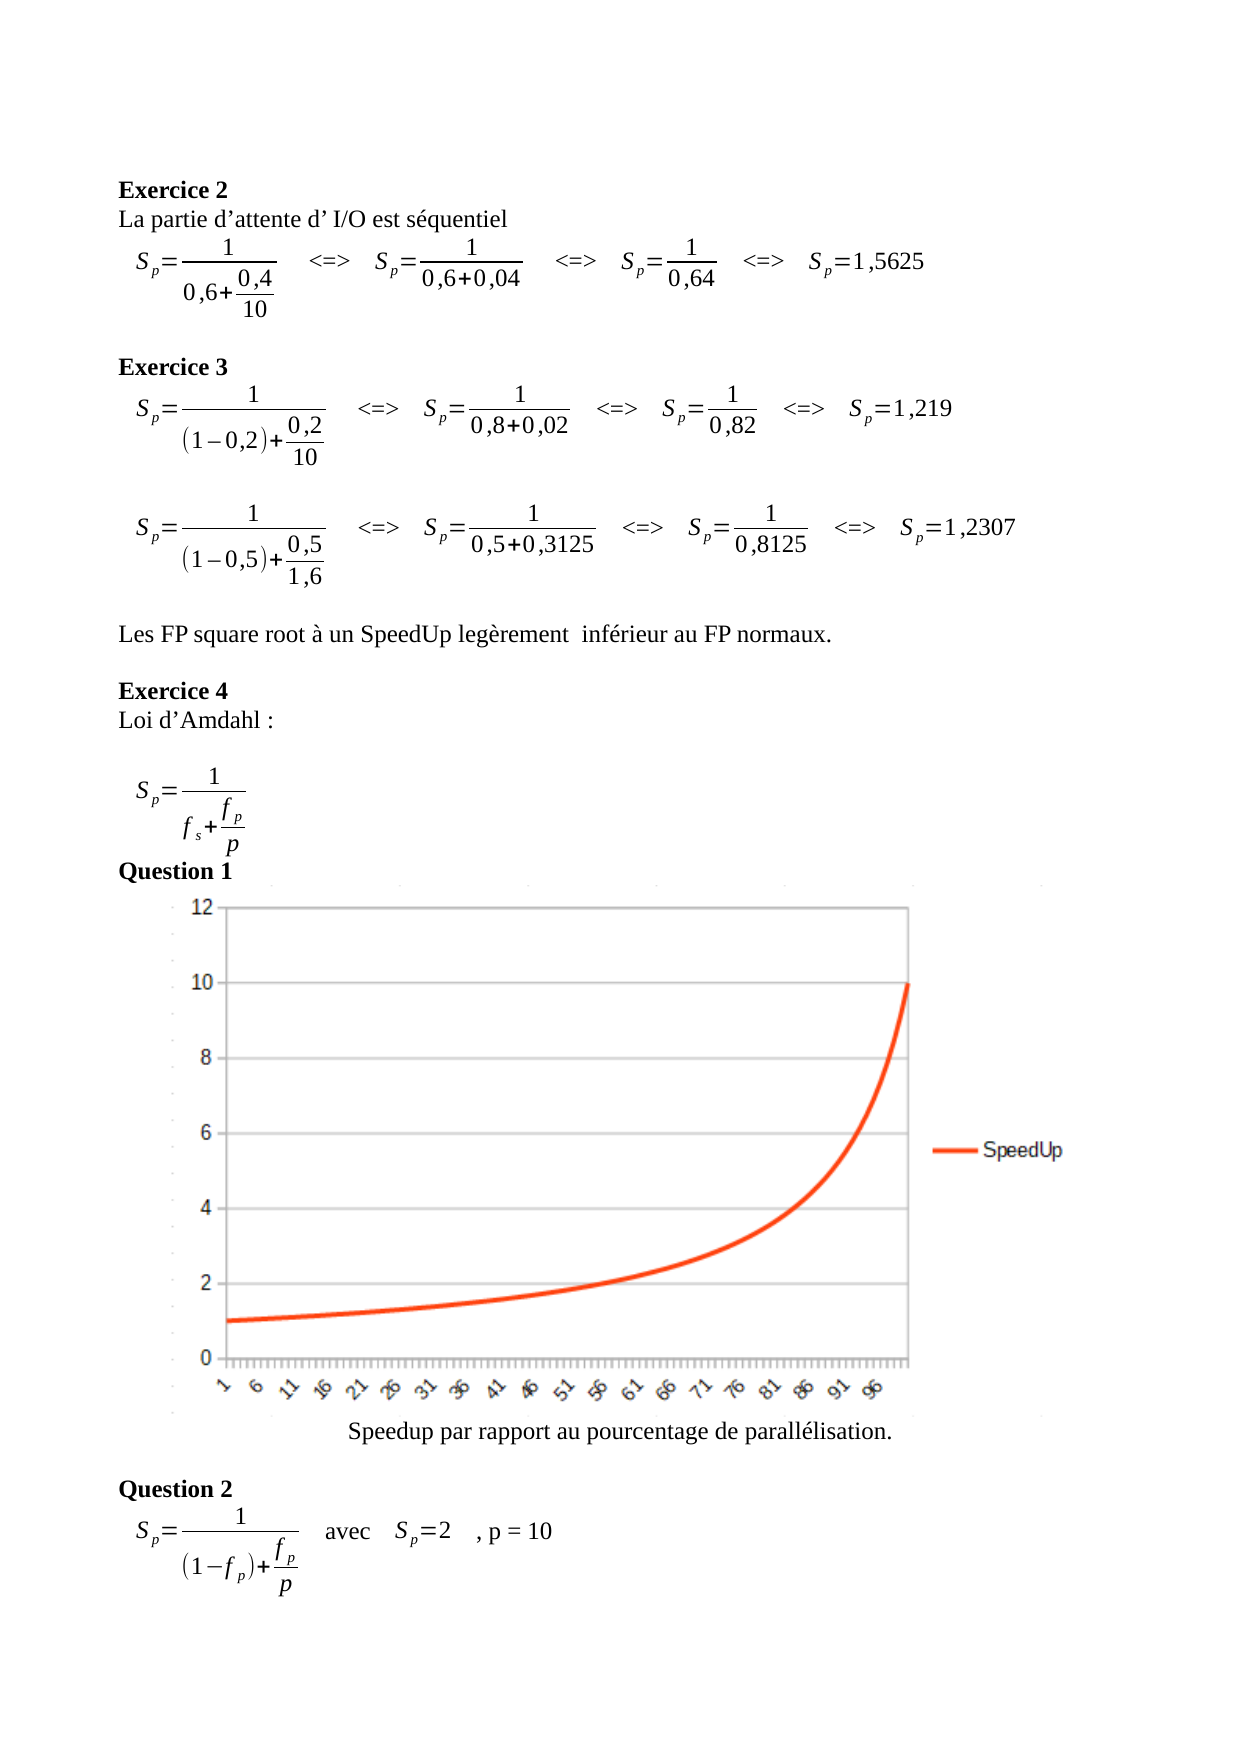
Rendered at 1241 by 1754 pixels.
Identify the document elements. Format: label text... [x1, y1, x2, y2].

text Exercice 2 [118, 176, 1122, 204]
text avec , p = 10 [118, 1503, 1122, 1597]
text Loi d’Amdahl : [118, 705, 1122, 734]
text Les FP square root à un SpeedUp legèrement inférieur au FP normaux. [118, 619, 1122, 647]
text Exercice 3 [118, 352, 1122, 381]
text Speedup par rapport au pourcentage de parallélisation. [118, 885, 1122, 1445]
text Question 1 [118, 856, 1122, 885]
text <=> <=> <=> [118, 233, 1122, 323]
text <=> <=> <=> [118, 381, 1122, 471]
text La partie d’attente d’ I/O est séquentiel [118, 204, 1122, 233]
text <=> <=> <=> [118, 500, 1122, 590]
text Question 2 [118, 1474, 1122, 1503]
text Exercice 4 [118, 676, 1122, 705]
picture [171, 885, 1069, 1417]
